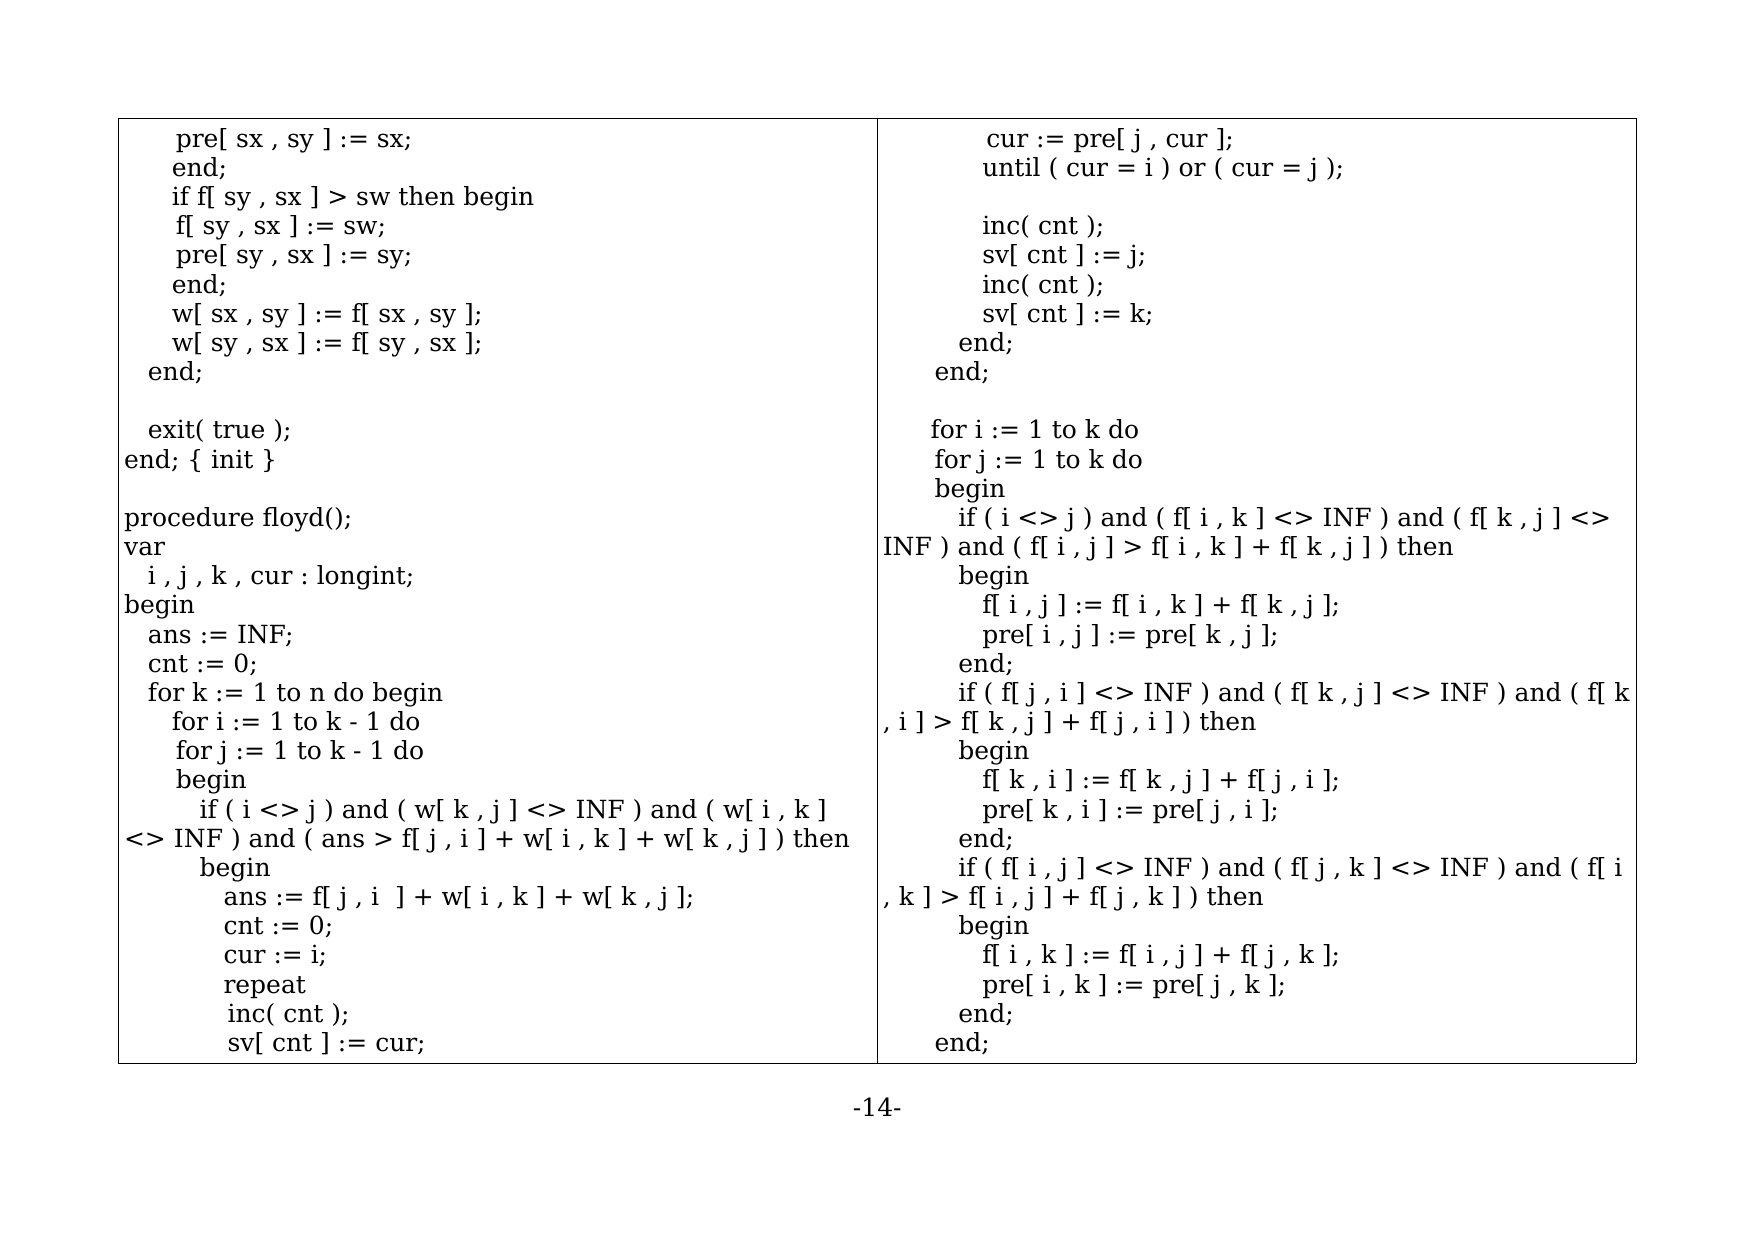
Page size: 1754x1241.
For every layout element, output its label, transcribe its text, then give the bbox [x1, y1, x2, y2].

table_header cur := pre[ j , cur ]; until ( cur = i ) or ( cur = j ); inc( cnt ); sv[ cnt ] := j; inc( cnt ); sv[ cnt ] := k; end; end; for i := 1 to k do for j := 1 to k do begin if ( i <> j ) and ( f[ i , k ] <> INF ) and ( f[ k , j ] <> INF ) and ( f[ i , j ] > f[ i , k ] + f[ k , j ] ) then begin f[ i , j ] := f[ i , k ] + f[ k , j ]; pre[ i , j ] := pre[ k , j ]; end; if ( f[ j , i ] <> INF ) and ( f[ k , j ] <> INF ) and ( f[ k , i ] > f[ k , j ] + f[ j , i ] ) then begin f[ k , i ] := f[ k , j ] + f[ j , i ]; pre[ k , i ] := pre[ j , i ]; end; if ( f[ i , j ] <> INF ) and ( f[ j , k ] <> INF ) and ( f[ i , k ] > f[ i , j ] + f[ j , k ] ) then begin f[ i , k ] := f[ i , j ] + f[ j , k ]; pre[ i , k ] := pre[ j , k ]; end; end; [878, 119, 1636, 1063]
table_header pre[ sx , sy ] := sx; end; if f[ sy , sx ] > sw then begin f[ sy , sx ] := sw; pre[ sy , sx ] := sy; end; w[ sx , sy ] := f[ sx , sy ]; w[ sy , sx ] := f[ sy , sx ]; end; exit( true ); end; { init } procedure floyd(); var i , j , k , cur : longint; begin ans := INF; cnt := 0; for k := 1 to n do begin for i := 1 to k - 1 do for j := 1 to k - 1 do begin if ( i <> j ) and ( w[ k , j ] <> INF ) and ( w[ i , k ] <> INF ) and ( ans > f[ j , i ] + w[ i , k ] + w[ k , j ] ) then begin ans := f[ j , i ] + w[ i , k ] + w[ k , j ]; cnt := 0; cur := i; repeat inc( cnt ); sv[ cnt ] := cur; [119, 119, 877, 1063]
